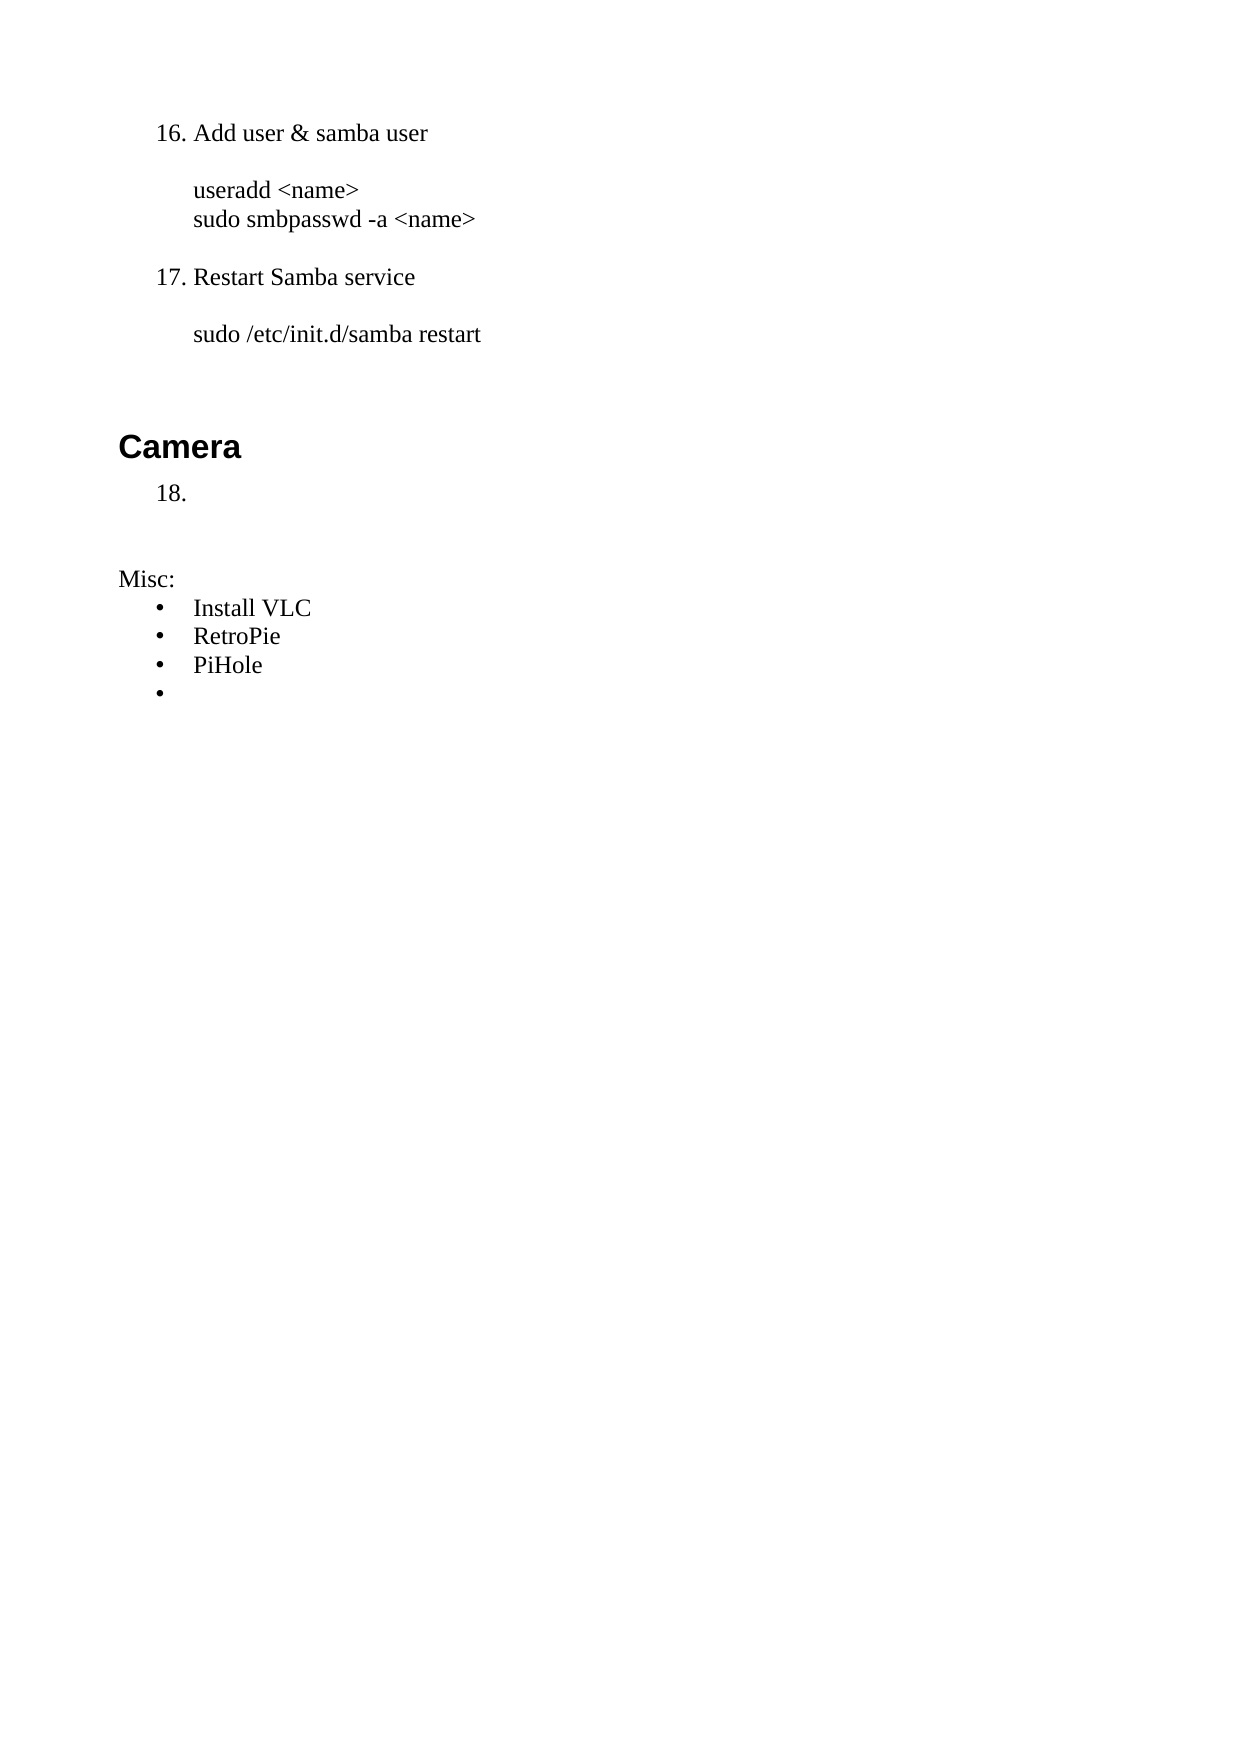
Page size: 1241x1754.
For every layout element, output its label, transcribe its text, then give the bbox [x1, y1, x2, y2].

list RetroPie [156, 621, 1122, 650]
list Add user & samba user [156, 118, 1122, 147]
list PiHole [156, 650, 1122, 679]
list sudo /etc/init.d/samba restart [156, 291, 1122, 348]
text Misc: [118, 564, 1122, 593]
subtitle Camera [118, 426, 1122, 465]
list Restart Samba service [156, 262, 1122, 291]
list useradd <name> sudo smbpasswd -a <name> [156, 147, 1122, 233]
list Install VLC [156, 593, 1122, 621]
